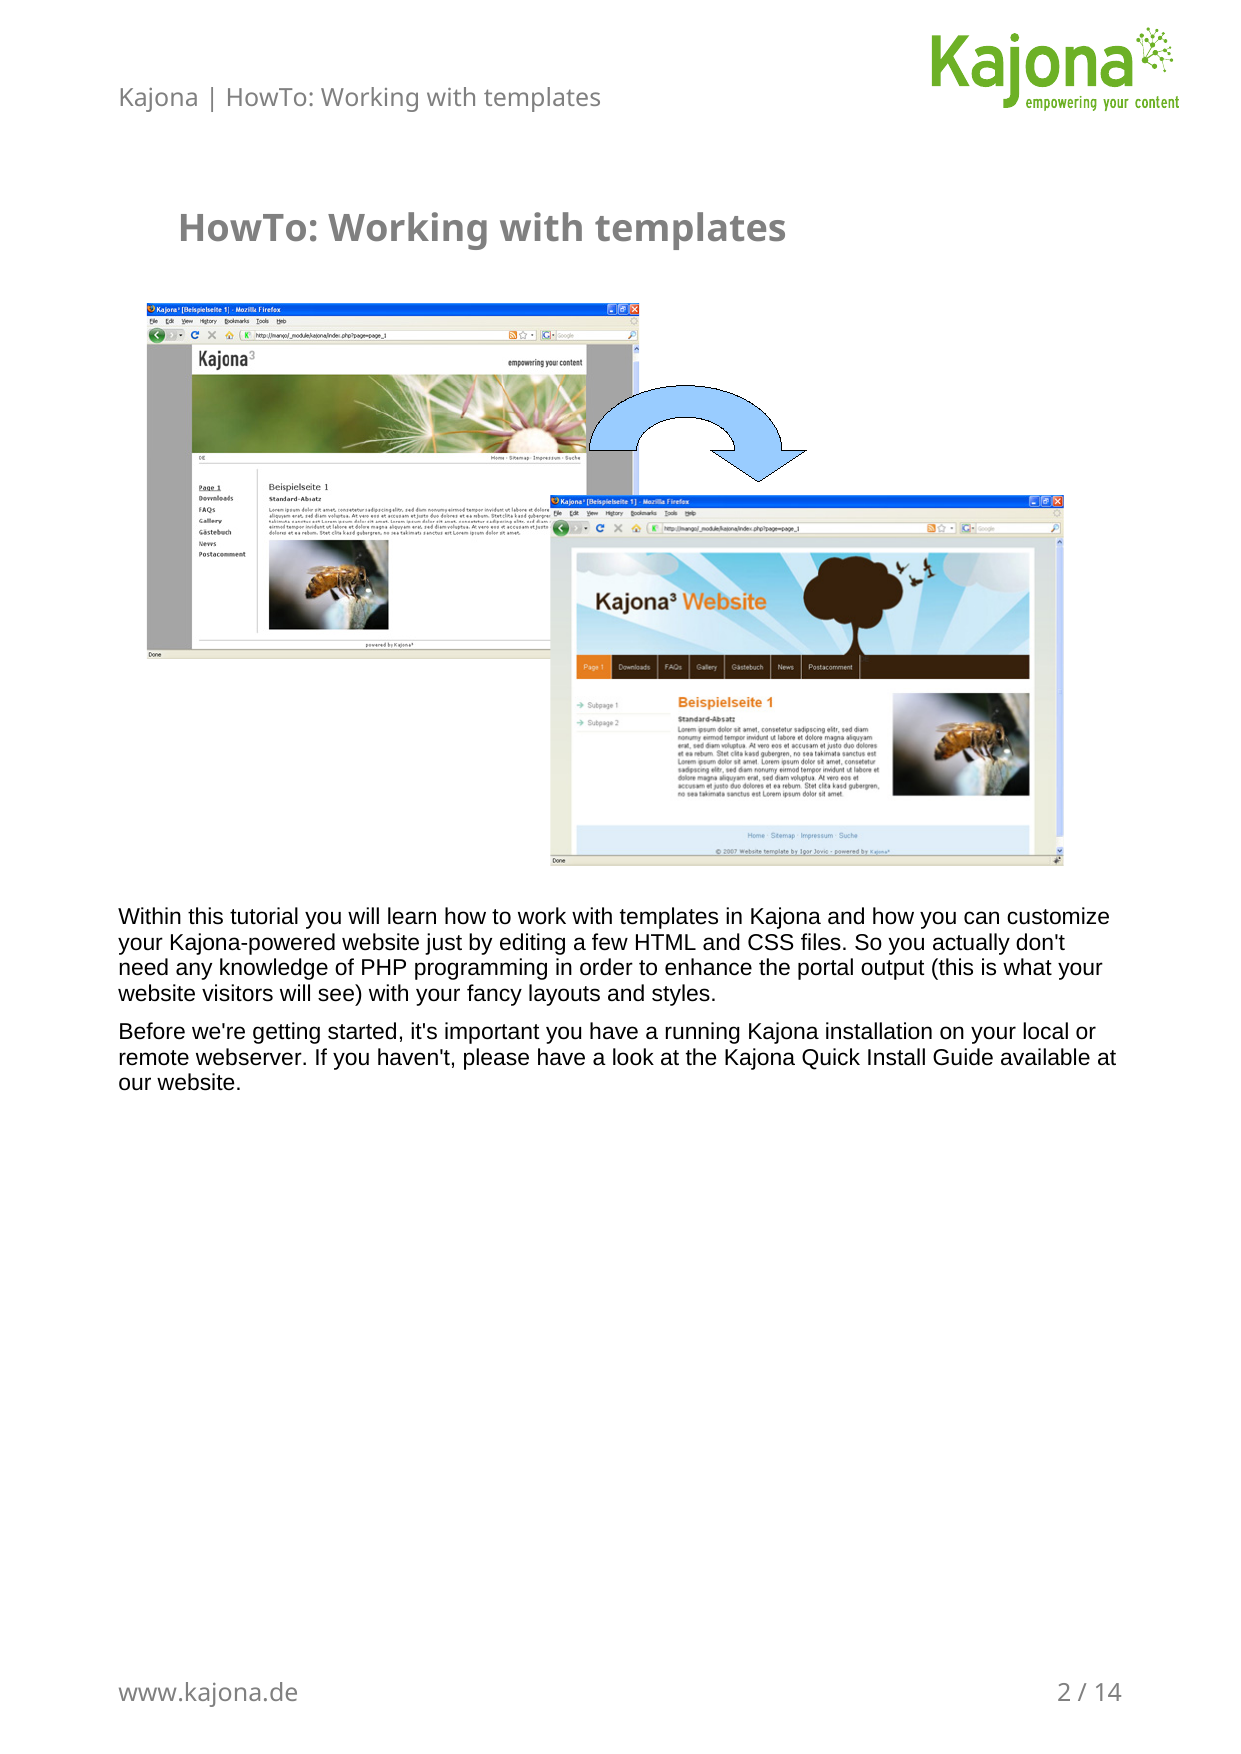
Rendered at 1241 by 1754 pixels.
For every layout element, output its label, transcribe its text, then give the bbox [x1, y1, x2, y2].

subtitle HowTo: Working with templates [118, 201, 1122, 253]
text Within this tutorial you will learn how to work with templates in Kajona and how you can customize your Kajona-powered website just by editing a few HTML and CSS files. So you actually don't need any knowledge of PHP programming in order to enhance the portal output (this is what your website visitors will see) with your fancy layouts and styles. [118, 904, 1122, 1006]
text Before we're getting started, it's important you have a running Kajona installation on your local or remote webserver. If you haven't, please have a look at the Kajona Quick Install Guide available at our website. [118, 1019, 1122, 1096]
picture [146, 303, 1064, 866]
